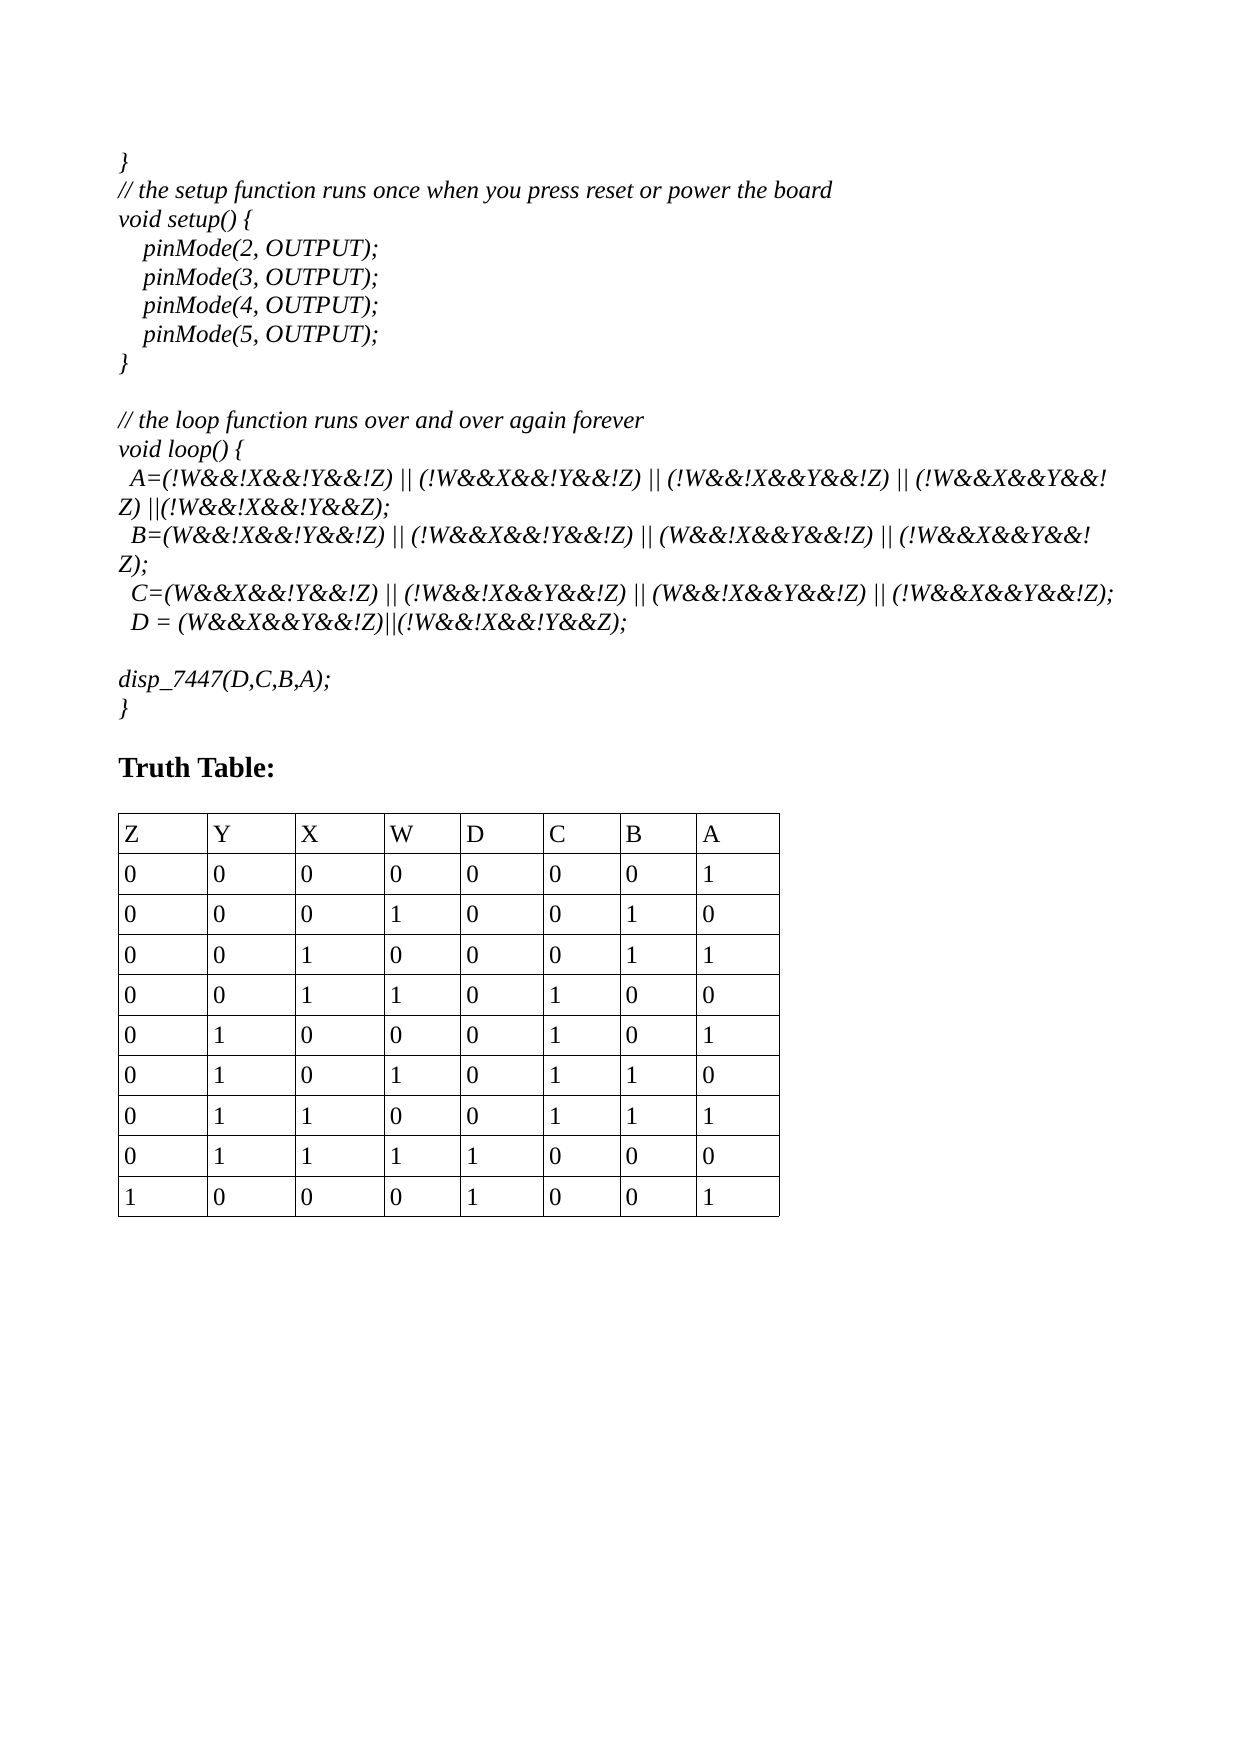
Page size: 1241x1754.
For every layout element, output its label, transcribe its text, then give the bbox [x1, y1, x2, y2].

table_cell 1 [119, 1177, 207, 1216]
table_cell 0 [461, 895, 543, 934]
table_cell 0 [296, 1177, 384, 1216]
table_header Y [208, 814, 295, 853]
table_cell 0 [461, 854, 543, 893]
table_header C [544, 814, 620, 853]
table_cell 1 [208, 1136, 295, 1176]
text pinMode(5, OUTPUT); [118, 319, 1122, 348]
table_cell 0 [208, 895, 295, 934]
text A=(!W&&!X&&!Y&&!Z) || (!W&&X&&!Y&&!Z) || (!W&&!X&&Y&&!Z) || (!W&&X&&Y&&!Z) ||(!W&&!X&&!Y&&Z); [118, 463, 1122, 521]
table_cell 0 [119, 935, 207, 974]
table_cell 1 [208, 1016, 295, 1055]
table_cell 0 [621, 1136, 696, 1176]
table_cell 0 [385, 1096, 460, 1135]
table_cell 0 [544, 1136, 620, 1176]
text } [118, 147, 1122, 176]
text B=(W&&!X&&!Y&&!Z) || (!W&&X&&!Y&&!Z) || (W&&!X&&Y&&!Z) || (!W&&X&&Y&&!Z); [118, 521, 1122, 578]
table_cell 1 [385, 1136, 460, 1176]
text disp_7447(D,C,B,A); [118, 664, 1122, 693]
table_cell 1 [385, 1056, 460, 1095]
table_cell 1 [296, 1136, 384, 1176]
text // the loop function runs over and over again forever [118, 406, 1122, 434]
table_cell 1 [385, 895, 460, 934]
text void loop() { [118, 434, 1122, 463]
table_cell 0 [697, 1136, 779, 1176]
table_cell 0 [697, 975, 779, 1014]
table_cell 0 [385, 1177, 460, 1216]
table_cell 0 [119, 1096, 207, 1135]
table_header A [697, 814, 779, 853]
table_cell 1 [544, 975, 620, 1014]
table_cell 0 [461, 975, 543, 1014]
table_cell 0 [461, 1016, 543, 1055]
table_cell 0 [697, 1056, 779, 1095]
text // the setup function runs once when you press reset or power the board [118, 176, 1122, 204]
text pinMode(2, OUTPUT); [118, 233, 1122, 262]
table_cell 0 [385, 1016, 460, 1055]
text pinMode(3, OUTPUT); [118, 262, 1122, 291]
text void setup() { [118, 204, 1122, 233]
table_cell 0 [544, 1177, 620, 1216]
text Truth Table: [118, 751, 1122, 784]
table_header X [296, 814, 384, 853]
table_cell 0 [208, 975, 295, 1014]
text C=(W&&X&&!Y&&!Z) || (!W&&!X&&Y&&!Z) || (W&&!X&&Y&&!Z) || (!W&&X&&Y&&!Z); [118, 578, 1122, 607]
table_cell 0 [621, 854, 696, 893]
table_cell 1 [621, 935, 696, 974]
table_cell 0 [621, 975, 696, 1014]
table_cell 0 [385, 935, 460, 974]
table_cell 1 [621, 895, 696, 934]
table_cell 1 [208, 1096, 295, 1135]
text } [118, 348, 1122, 377]
table_header B [621, 814, 696, 853]
table_cell 1 [697, 1016, 779, 1055]
table_cell 0 [697, 895, 779, 934]
table_cell 0 [119, 1056, 207, 1095]
table_cell 0 [621, 1177, 696, 1216]
table_cell 1 [697, 1177, 779, 1216]
table_cell 1 [296, 1096, 384, 1135]
table_cell 0 [461, 935, 543, 974]
table_cell 0 [544, 935, 620, 974]
table_cell 0 [296, 1016, 384, 1055]
table_cell 1 [621, 1056, 696, 1095]
table_cell 1 [697, 935, 779, 974]
table_cell 0 [119, 975, 207, 1014]
table_cell 0 [296, 854, 384, 893]
table_cell 0 [119, 1136, 207, 1176]
table_cell 0 [296, 1056, 384, 1095]
table_cell 0 [208, 1177, 295, 1216]
table_cell 1 [544, 1016, 620, 1055]
table_cell 1 [385, 975, 460, 1014]
table_cell 1 [697, 1096, 779, 1135]
table_cell 1 [461, 1177, 543, 1216]
table_cell 0 [208, 854, 295, 893]
table_cell 1 [697, 854, 779, 893]
table_cell 1 [208, 1056, 295, 1095]
table_cell 1 [296, 935, 384, 974]
table_cell 1 [461, 1136, 543, 1176]
table_cell 1 [621, 1096, 696, 1135]
table_cell 0 [385, 854, 460, 893]
table_cell 0 [119, 895, 207, 934]
table_cell 0 [119, 854, 207, 893]
table_header D [461, 814, 543, 853]
table_cell 0 [208, 935, 295, 974]
text pinMode(4, OUTPUT); [118, 291, 1122, 319]
table_cell 0 [461, 1056, 543, 1095]
table_cell 0 [119, 1016, 207, 1055]
table_cell 0 [296, 895, 384, 934]
table_cell 0 [544, 895, 620, 934]
text D = (W&&X&&Y&&!Z)||(!W&&!X&&!Y&&Z); [118, 607, 1122, 636]
table_header Z [119, 814, 207, 853]
table_cell 1 [544, 1096, 620, 1135]
table_cell 1 [544, 1056, 620, 1095]
table_cell 0 [621, 1016, 696, 1055]
text } [118, 693, 1122, 722]
table_cell 0 [461, 1096, 543, 1135]
table_cell 1 [296, 975, 384, 1014]
table_cell 0 [544, 854, 620, 893]
table_header W [385, 814, 460, 853]
